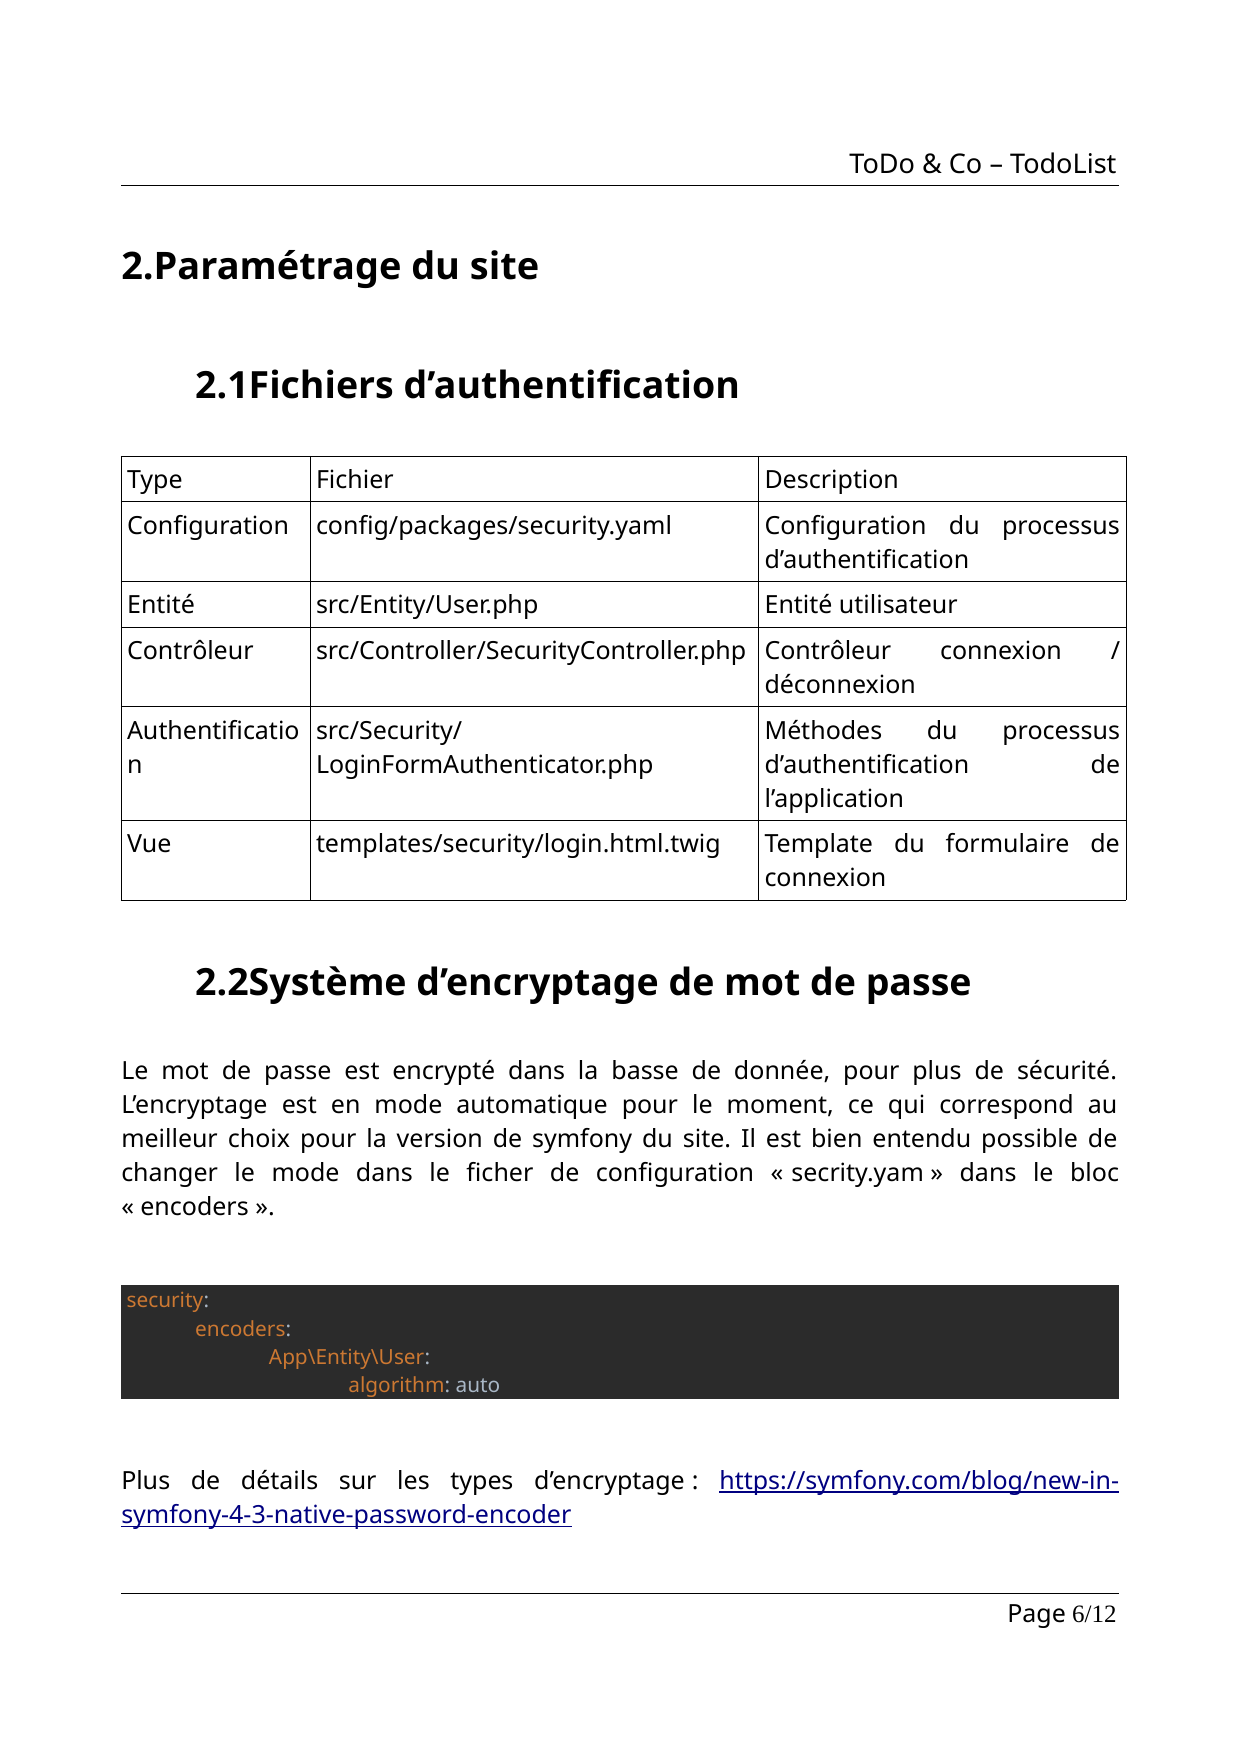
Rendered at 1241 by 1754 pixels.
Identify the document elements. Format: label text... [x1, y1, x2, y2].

table_cell templates/security/login.html.twig [311, 821, 758, 900]
text App\Entity\User: [121, 1342, 1119, 1371]
table_cell Configuration [122, 502, 310, 581]
table_cell Template du formulaire de connexion [759, 821, 1126, 900]
subtitle 2.Paramétrage du site [121, 239, 1119, 291]
table_cell Vue [122, 821, 310, 900]
table_cell src/Controller/SecurityController.php [311, 628, 758, 706]
table_cell Contrôleur connexion / déconnexion [759, 628, 1126, 706]
table_cell config/packages/security.yaml [311, 502, 758, 581]
text encoders: [121, 1314, 1119, 1342]
table_cell Configuration du processus d’authentification [759, 502, 1126, 581]
table_cell Contrôleur [122, 628, 310, 706]
table_header Fichier [311, 457, 758, 501]
table_header Description [759, 457, 1126, 501]
text security: [121, 1285, 1119, 1314]
table_cell Entité [122, 582, 310, 627]
table_cell src/Security/LoginFormAuthenticator.php [311, 707, 758, 820]
subtitle 2.2Système d’encryptage de mot de passe [121, 955, 1119, 1006]
subtitle 2.1Fichiers d’authentification [121, 358, 1119, 409]
text Le mot de passe est encrypté dans la basse de donnée, pour plus de sécurité. L’encryptage est en mode automatique pour le moment, ce qui correspond au meilleur choix pour la version de symfony du site. Il est bien entendu possible de changer le mode dans le ficher de configuration « secrity.yam » dans le bloc « encoders ». [121, 1052, 1119, 1223]
table_cell Entité utilisateur [759, 582, 1126, 627]
text algorithm: auto [121, 1371, 1119, 1399]
table_cell Méthodes du processus d’authentification de l’application [759, 707, 1126, 820]
text Plus de détails sur les types d’encryptage : https://symfony.com/blog/new-in-symfony-4-3-native-password-encoder [121, 1463, 1119, 1531]
table_cell Authentification [122, 707, 310, 820]
table_header Type [122, 457, 310, 501]
table_cell src/Entity/User.php [311, 582, 758, 627]
